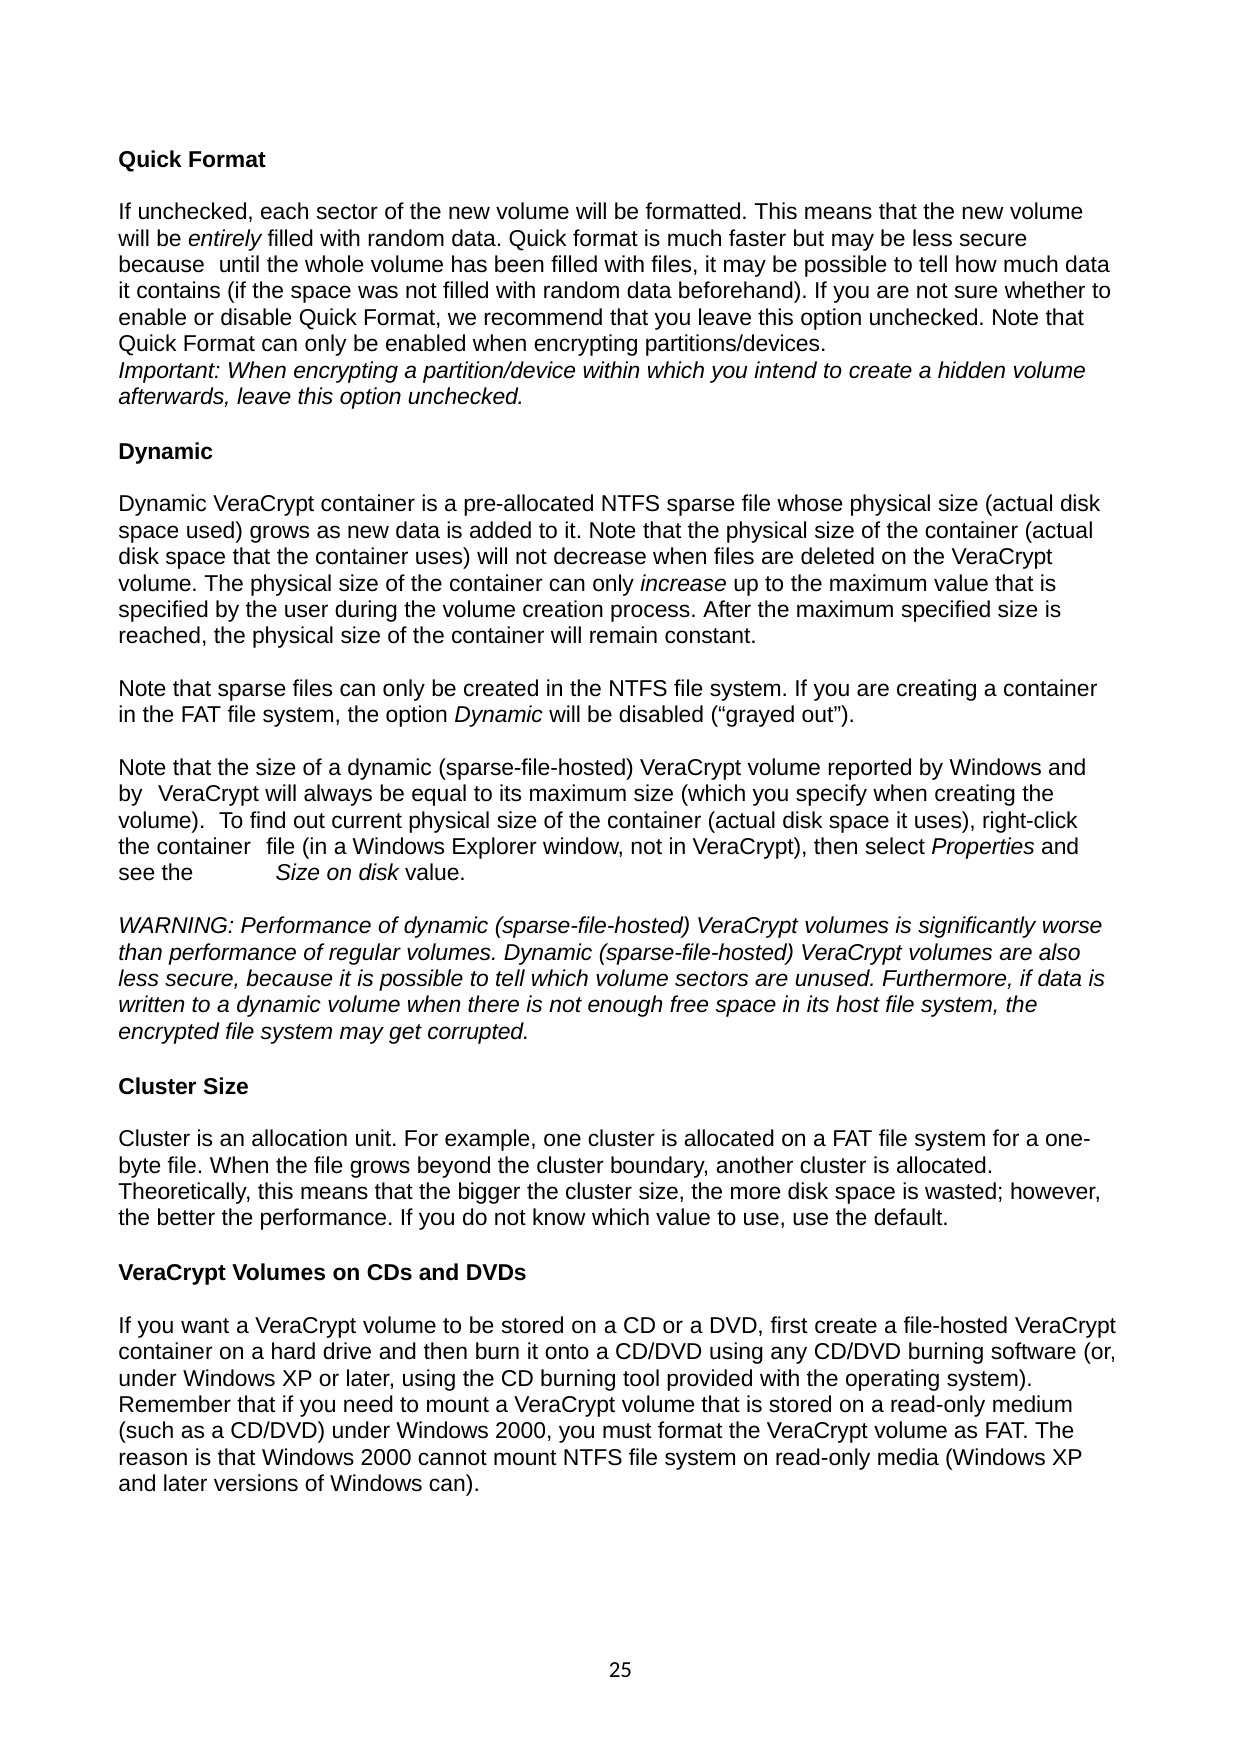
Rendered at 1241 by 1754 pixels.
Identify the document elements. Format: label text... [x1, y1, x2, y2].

text Important: When encrypting a partition/device within which you intend to create a hidden volume afterwards, leave this option unchecked. [118, 357, 1105, 409]
subtitle Quick Format [118, 146, 1134, 172]
text Note that the size of a dynamic (sparse-file-hosted) VeraCrypt volume reported by Windows and by VeraCrypt will always be equal to its maximum size (which you specify when creating the volume). To find out current physical size of the container (actual disk space it uses), right-click the container file (in a Windows Explorer window, not in VeraCrypt), then select Properties and see the Size on disk value. [118, 754, 1110, 886]
subtitle VeraCrypt Volumes on CDs and DVDs [118, 1259, 1134, 1286]
text Cluster is an allocation unit. For example, one cluster is allocated on a FAT file system for a one- byte file. When the file grows beyond the cluster boundary, another cluster is allocated. [118, 1125, 1105, 1178]
text If you want a VeraCrypt volume to be stored on a CD or a DVD, first create a file-hosted VeraCrypt container on a hard drive and then burn it onto a CD/DVD using any CD/DVD burning software (or, under Windows XP or later, using the CD burning tool provided with the operating system). [118, 1312, 1117, 1391]
text WARNING: Performance of dynamic (sparse-file-hosted) VeraCrypt volumes is significantly worse than performance of regular volumes. Dynamic (sparse-file-hosted) VeraCrypt volumes are also less secure, because it is possible to tell which volume sectors are unused. Furthermore, if data is written to a dynamic volume when there is not enough free space in its host file system, the encrypted file system may get corrupted. [118, 912, 1109, 1044]
text Dynamic VeraCrypt container is a pre-allocated NTFS sparse file whose physical size (actual disk space used) grows as new data is added to it. Note that the physical size of the container (actual disk space that the container uses) will not decrease when files are deleted on the VeraCrypt volume. The physical size of the container can only increase up to the maximum value that is specified by the user during the volume creation process. After the maximum specified size is reached, the physical size of the container will remain constant. [118, 490, 1105, 648]
text Remember that if you need to mount a VeraCrypt volume that is stored on a read-only medium (such as a CD/DVD) under Windows 2000, you must format the VeraCrypt volume as FAT. The reason is that Windows 2000 cannot mount NTFS file system on read-only media (Windows XP and later versions of Windows can). [118, 1391, 1105, 1496]
text Theoretically, this means that the bigger the cluster size, the more disk space is wasted; however, the better the performance. If you do not know which value to use, use the default. [118, 1178, 1105, 1231]
subtitle Cluster Size [118, 1073, 1134, 1099]
text If unchecked, each sector of the new volume will be formatted. This means that the new volume will be entirely filled with random data. Quick format is much faster but may be less secure because until the whole volume has been filled with files, it may be possible to tell how much data it contains (if the space was not filled with random data beforehand). If you are not sure whether to enable or disable Quick Format, we recommend that you leave this option unchecked. Note that Quick Format can only be enabled when encrypting partitions/devices. [118, 198, 1114, 356]
text Note that sparse files can only be created in the NTFS file system. If you are creating a container in the FAT file system, the option Dynamic will be disabled (“grayed out”). [118, 675, 1101, 728]
subtitle Dynamic [118, 438, 1134, 464]
